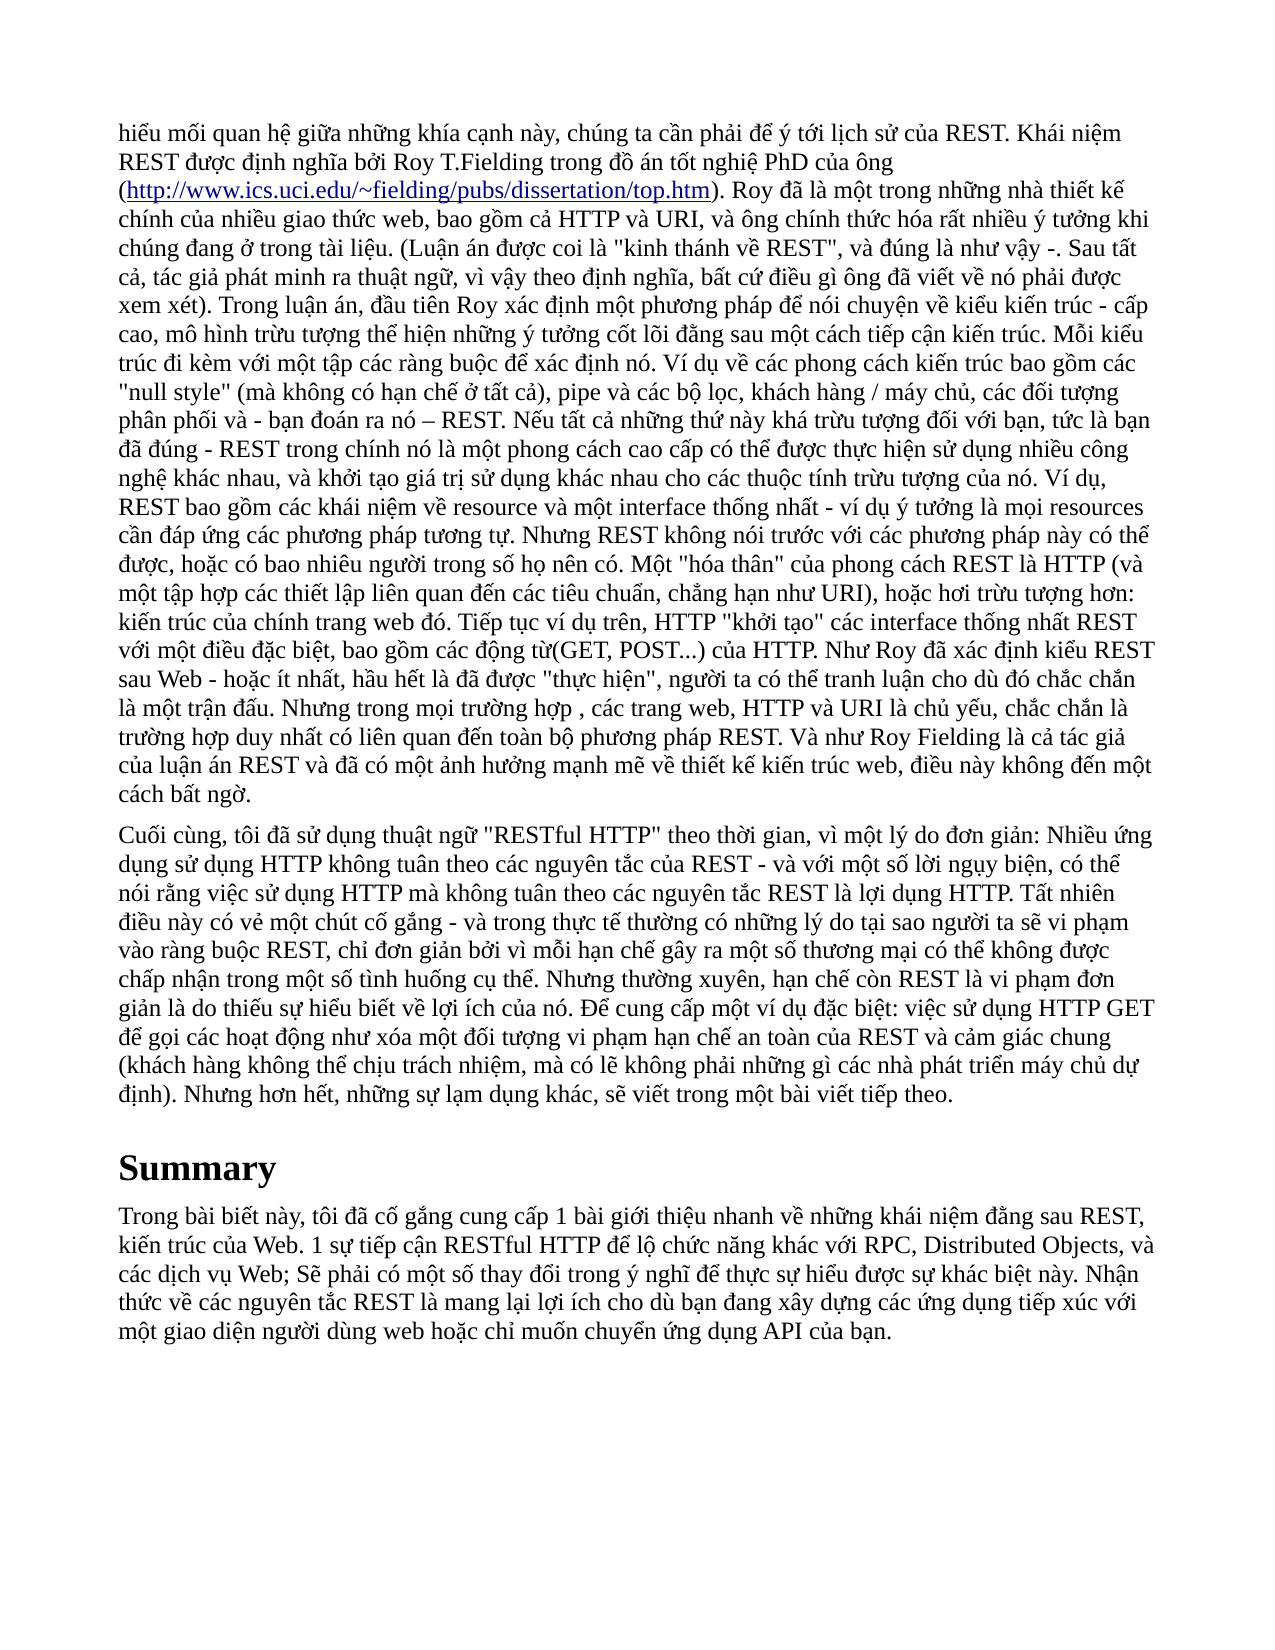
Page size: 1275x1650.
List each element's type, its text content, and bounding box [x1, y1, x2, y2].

text Trong bài biết này, tôi đã cố gắng cung cấp 1 bài giới thiệu nhanh về những khái niệm đằng sau REST, kiến trúc của Web. 1 sự tiếp cận RESTful HTTP để lộ chức năng khác với RPC, Distributed Objects, và các dịch vụ Web; Sẽ phải có một số thay đổi trong ý nghĩ để thực sự hiểu được sự khác biệt này. Nhận thức về các nguyên tắc REST là mang lại lợi ích cho dù bạn đang xây dựng các ứng dụng tiếp xúc với một giao diện người dùng web hoặc chỉ muốn chuyển ứng dụng API của bạn. [118, 1201, 1157, 1345]
text hiểu mối quan hệ giữa những khía cạnh này, chúng ta cần phải để ý tới lịch sử của REST. Khái niệm REST được định nghĩa bởi Roy T.Fielding trong đồ án tốt nghiệ PhD của ông (http://www.ics.uci.edu/~fielding/pubs/dissertation/top.htm). Roy đã là một trong những nhà thiết kế chính của nhiều giao thức web, bao gồm cả HTTP và URI, và ông chính thức hóa rất nhiều ý tưởng khi chúng đang ở trong tài liệu. (Luận án được coi là "kinh thánh về REST", và đúng là như vậy -. Sau tất cả, tác giả phát minh ra thuật ngữ, vì vậy theo định nghĩa, bất cứ điều gì ông đã viết về nó phải được xem xét). Trong luận án, đầu tiên Roy xác định một phương pháp để nói chuyện về kiểu kiến ​​trúc - cấp cao, mô hình trừu tượng thể hiện những ý tưởng cốt lõi đằng sau một cách tiếp cận kiến trúc. Mỗi kiểu ​​trúc đi kèm với một tập các ràng buộc để xác định nó. Ví dụ về các phong cách kiến ​​trúc bao gồm các "null style" (mà không có hạn chế ở tất cả), pipe và các bộ lọc, khách hàng / máy chủ, các đối tượng phân phối và - bạn đoán ra nó – REST. Nếu tất cả những thứ này khá trừu tượng đối với bạn, tức là bạn đã đúng - REST trong chính nó là một phong cách cao cấp có thể được thực hiện sử dụng nhiều công nghệ khác nhau, và khởi tạo giá trị sử dụng khác nhau cho các thuộc tính trừu tượng của nó. Ví dụ, REST bao gồm các khái niệm về resource và một interface thống nhất - ví dụ ý tưởng là mọi resources cần đáp ứng các phương pháp tương tự. Nhưng REST không nói trước với các phương pháp này có thể được, hoặc có bao nhiêu người trong số họ nên có. Một "hóa thân" của phong cách REST là HTTP (và một tập hợp các thiết lập liên quan đến các tiêu chuẩn, chẳng hạn như URI), hoặc hơi trừu tượng hơn: kiến trúc của chính trang web đó. Tiếp tục ví dụ trên, HTTP "khởi tạo" các interface thống nhất REST với một điều đặc biệt, bao gồm các động từ(GET, POST...) của HTTP. Như Roy đã xác định kiểu REST sau Web - hoặc ít nhất, hầu hết là đã được "thực hiện", người ta có thể tranh luận cho dù đó chắc chắn là một trận đấu. Nhưng trong mọi trường hợp , các trang web, HTTP và URI là chủ yếu, chắc chắn là trường hợp duy nhất có liên quan đến toàn bộ phương pháp REST. Và như Roy Fielding là cả tác giả của luận án REST và đã có một ảnh hưởng mạnh mẽ về thiết kế kiến trúc web, điều này không đến một cách bất ngờ. [118, 118, 1157, 808]
text Cuối cùng, tôi đã sử dụng thuật ngữ "RESTful HTTP" theo thời gian, vì một lý do đơn giản: Nhiều ứng dụng sử dụng HTTP không tuân theo các nguyên tắc của REST - và với một số lời ngụy biện, có thể nói rằng việc sử dụng HTTP mà không tuân theo các nguyên tắc REST là lợi dụng HTTP. Tất nhiên điều này có vẻ một chút cố gắng - và trong thực tế thường có những lý do tại sao người ta sẽ vi phạm vào ràng buộc REST, chỉ đơn giản bởi vì mỗi hạn chế gây ra một số thương mại có thể không được chấp nhận trong một số tình huống cụ thể. Nhưng thường xuyên, hạn chế còn REST là vi phạm đơn giản là do thiếu sự hiểu biết về lợi ích của nó. Để cung cấp một ví dụ đặc biệt: việc sử dụng HTTP GET để gọi các hoạt động như xóa một đối tượng vi phạm hạn chế an toàn của REST và cảm giác chung (khách hàng không thể chịu trách nhiệm, mà có lẽ không phải những gì các nhà phát triển máy chủ dự định). Nhưng hơn hết, những sự lạm dụng khác, sẽ viết trong một bài viết tiếp theo. [118, 821, 1157, 1108]
subtitle Summary [118, 1146, 1157, 1189]
